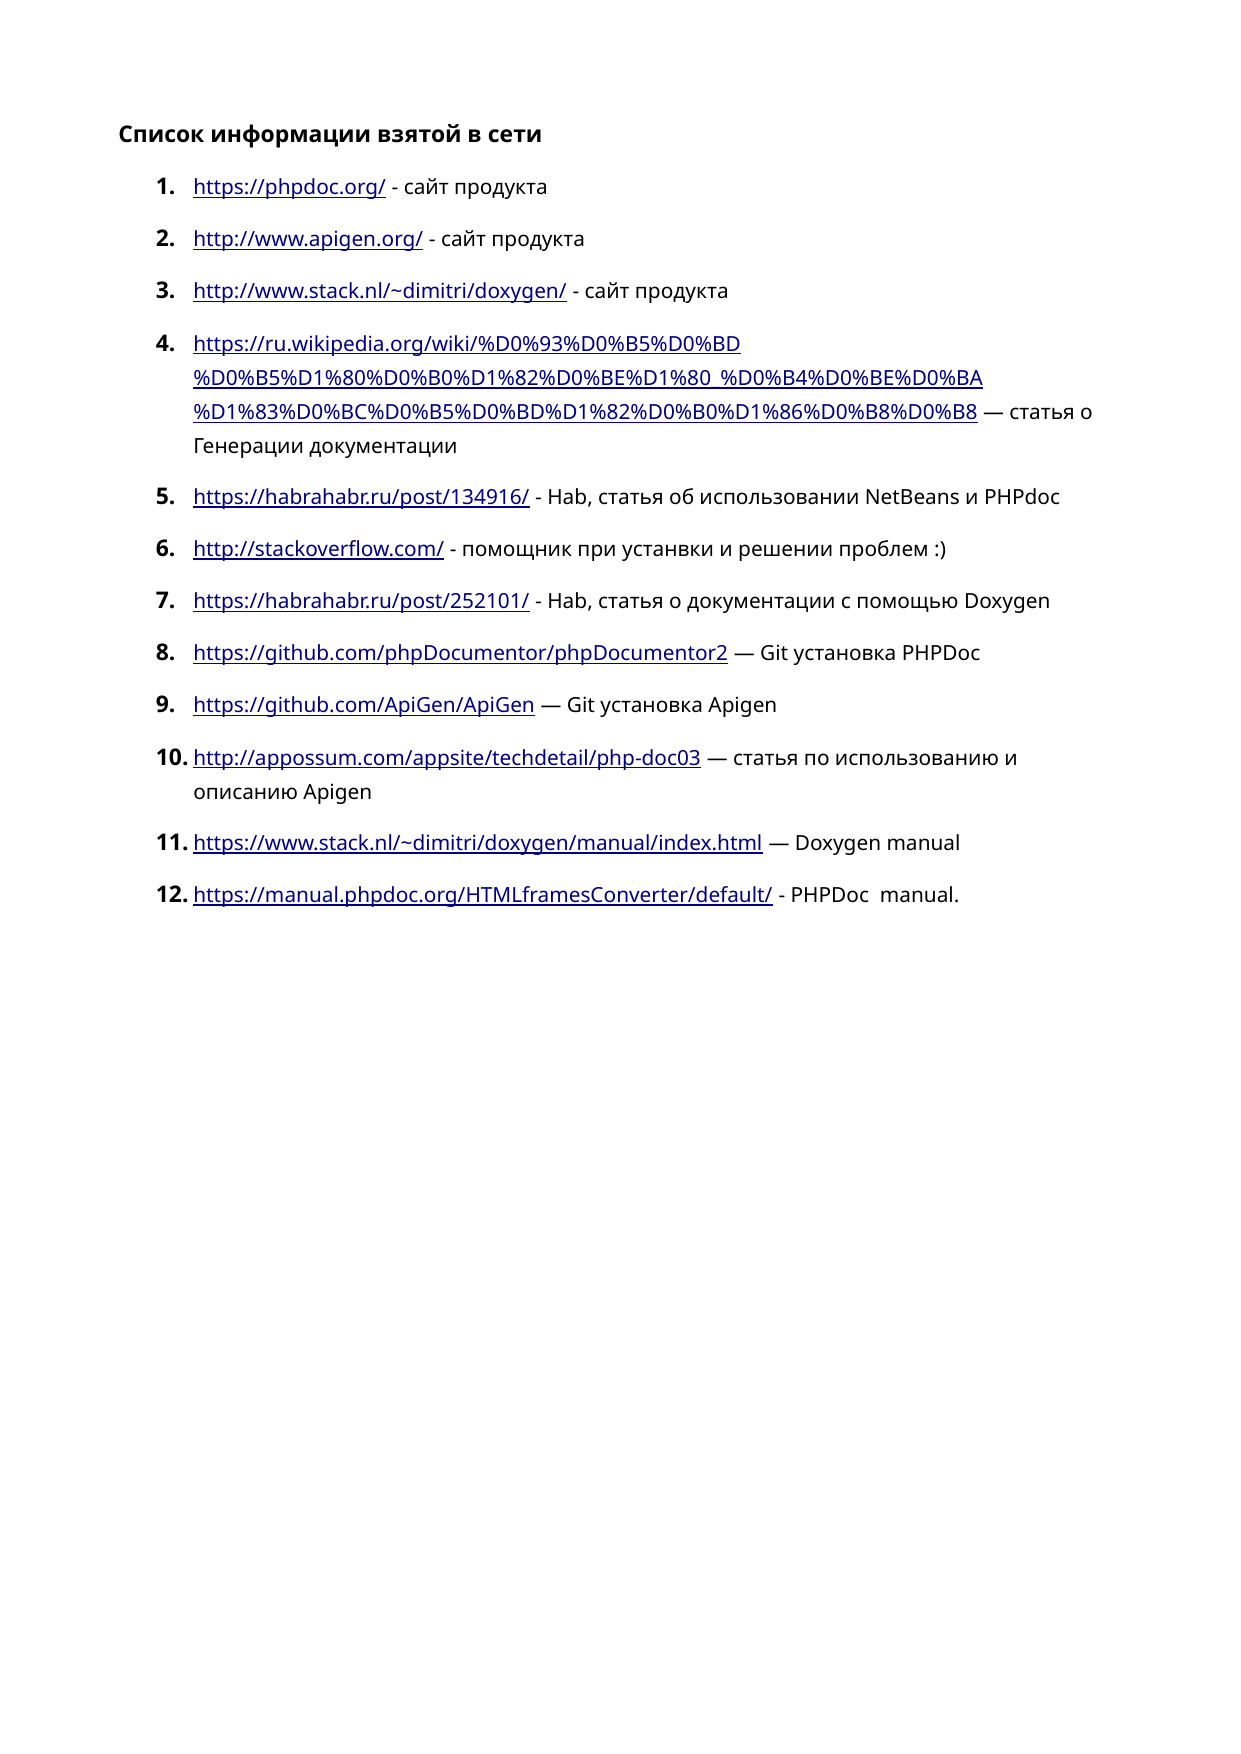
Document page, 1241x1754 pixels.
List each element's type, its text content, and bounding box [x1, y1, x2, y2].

list https://manual.phpdoc.org/HTMLframesConverter/default/ - PHPDoc manual. [156, 878, 1122, 909]
list https://habrahabr.ru/post/134916/ - Hab, статья об использовании NetBeans и PHPdoc [156, 480, 1122, 511]
list https://github.com/phpDocumentor/phpDocumentor2 — Git установка PHPDoc [156, 636, 1122, 668]
text Список информации взятой в сети [118, 118, 1122, 149]
list https://ru.wikipedia.org/wiki/%D0%93%D0%B5%D0%BD%D0%B5%D1%80%D0%B0%D1%82%D0%BE%D1%80_%D0%B4%D0%BE%D0%BA%D1%83%D0%BC%D0%B5%D0%BD%D1%82%D0%B0%D1%86%D0%B8%D0%B8 — статья о Генерации документации [156, 326, 1122, 460]
list https://www.stack.nl/~dimitri/doxygen/manual/index.html — Doxygen manual [156, 826, 1122, 857]
list https://habrahabr.ru/post/252101/ - Hab, статья о документации с помощью Doxygen [156, 584, 1122, 616]
list https://phpdoc.org/ - сайт продукта [156, 170, 1122, 201]
list http://appossum.com/appsite/techdetail/php-doc03 — статья по использованию и описанию Apigen [156, 741, 1122, 806]
list http://www.apigen.org/ - сайт продукта [156, 222, 1122, 253]
list http://www.stack.nl/~dimitri/doxygen/ - сайт продукта [156, 274, 1122, 306]
list https://github.com/ApiGen/ApiGen — Git установка Apigen [156, 688, 1122, 720]
list http://stackoverflow.com/ - помощник при устанвки и решении проблем :) [156, 532, 1122, 563]
